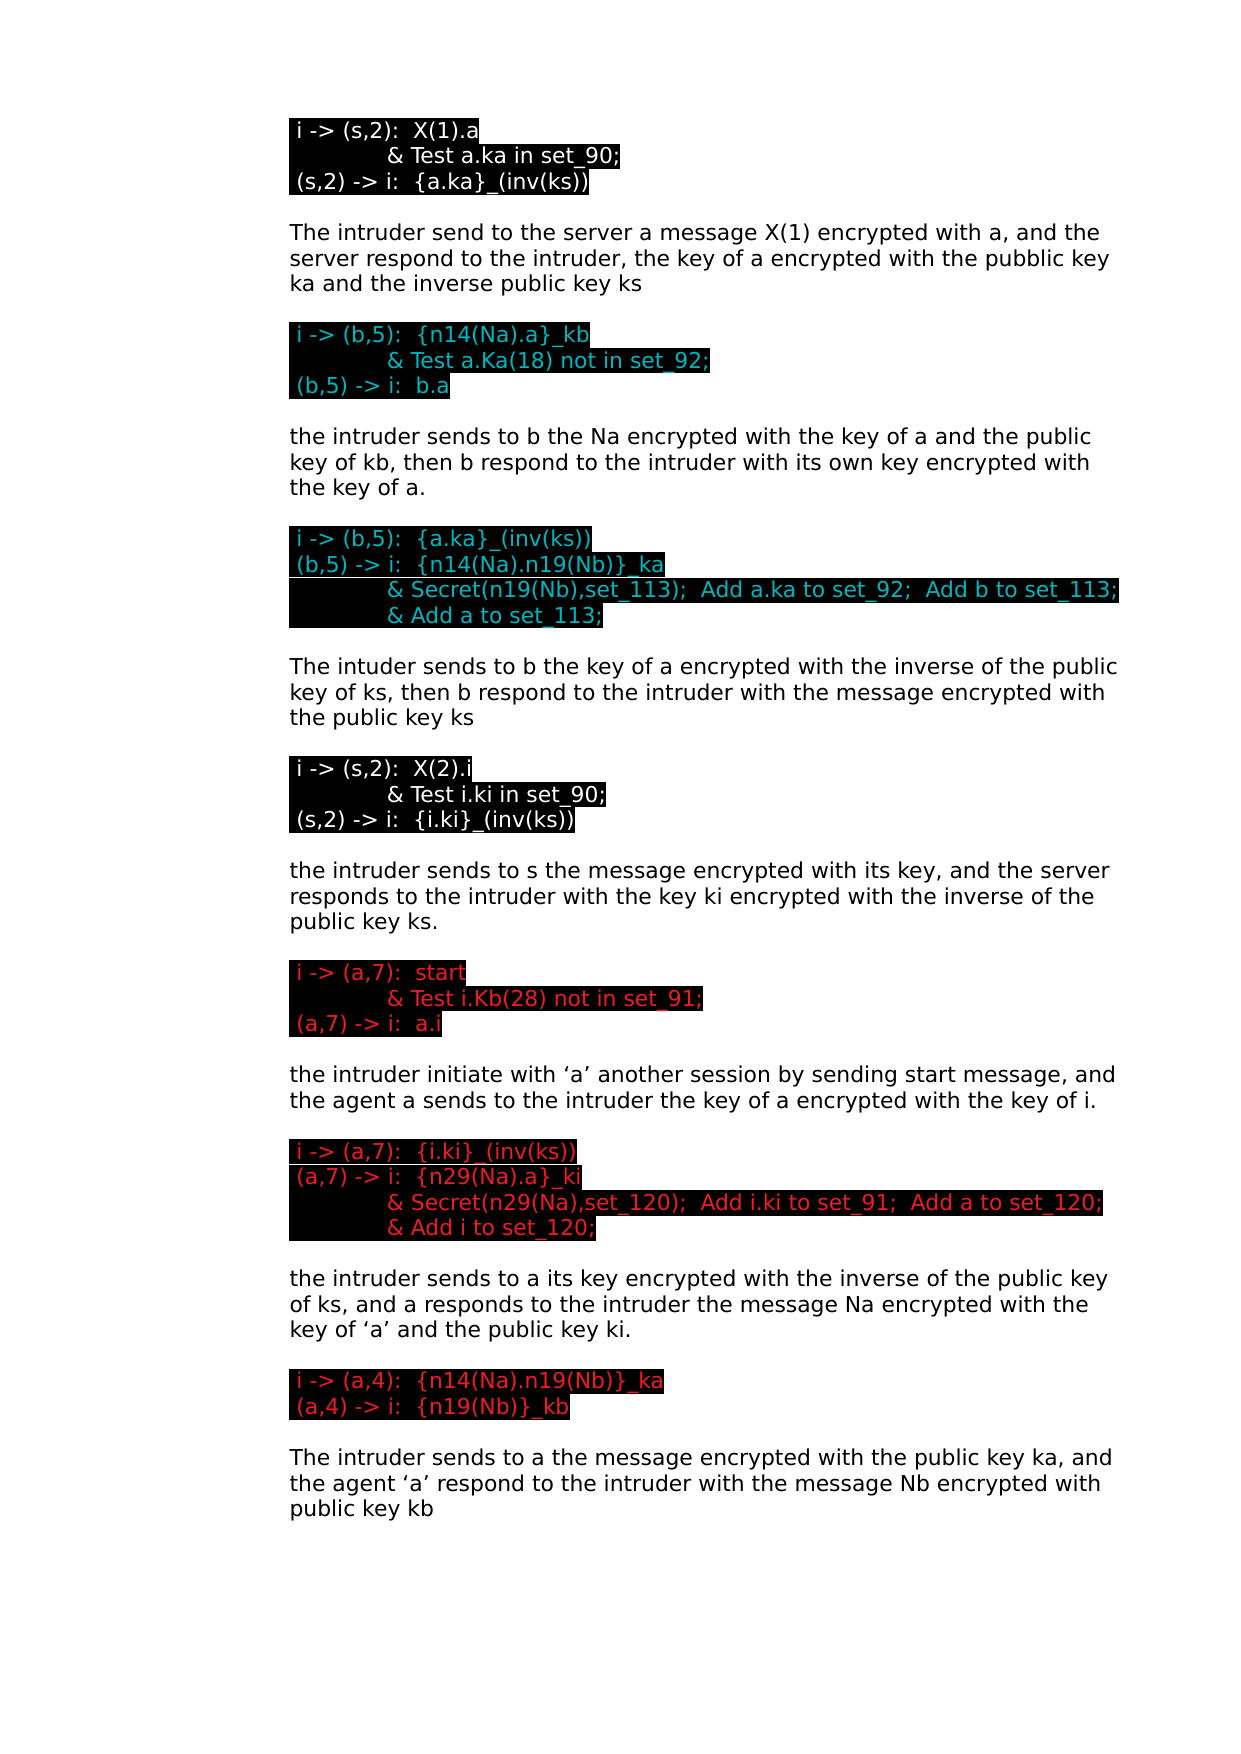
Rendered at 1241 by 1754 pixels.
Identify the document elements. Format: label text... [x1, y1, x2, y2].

text (a,7) -> i: {n29(Na).a}_ki [289, 1164, 1122, 1190]
text & Test i.ki in set_90; [289, 782, 1122, 807]
text The intuder sends to b the key of a encrypted with the inverse of the public key of ks, then b respond to the intruder with the message encrypted with the public key ks [289, 654, 1122, 731]
text the intruder sends to a its key encrypted with the inverse of the public key of ks, and a responds to the intruder the message Na encrypted with the key of ‘a’ and the public key ki. [289, 1267, 1122, 1343]
text & Secret(n19(Nb),set_113); Add a.ka to set_92; Add b to set_113; [289, 577, 1122, 603]
text the intruder sends to b the Na encrypted with the key of a and the public key of kb, then b respond to the intruder with its own key encrypted with the key of a. [289, 424, 1122, 501]
text i -> (s,2): X(1).a [289, 118, 1122, 144]
text i -> (s,2): X(2).i [289, 756, 1122, 782]
text (a,4) -> i: {n19(Nb)}_kb [289, 1394, 1122, 1420]
text (s,2) -> i: {a.ka}_(inv(ks)) [289, 169, 1122, 195]
text The intruder send to the server a message X(1) encrypted with a, and the server respond to the intruder, the key of a encrypted with the pubblic key ka and the inverse public key ks [289, 220, 1122, 297]
text The intruder sends to a the message encrypted with the public key ka, and the agent ‘a’ respond to the intruder with the message Nb encrypted with public key kb [289, 1445, 1122, 1522]
text & Test i.Kb(28) not in set_91; [289, 986, 1122, 1011]
text (b,5) -> i: b.a [289, 373, 1122, 399]
text i -> (a,4): {n14(Na).n19(Nb)}_ka [289, 1369, 1122, 1394]
text & Test a.Ka(18) not in set_92; [289, 348, 1122, 373]
text & Secret(n29(Na),set_120); Add i.ki to set_91; Add a to set_120; [289, 1190, 1122, 1216]
text (b,5) -> i: {n14(Na).n19(Nb)}_ka [289, 552, 1122, 577]
text i -> (a,7): {i.ki}_(inv(ks)) [289, 1139, 1122, 1164]
text i -> (a,7): start [289, 960, 1122, 986]
text i -> (b,5): {n14(Na).a}_kb [289, 322, 1122, 348]
text & Test a.ka in set_90; [289, 144, 1122, 169]
text i -> (b,5): {a.ka}_(inv(ks)) [289, 526, 1122, 552]
text (s,2) -> i: {i.ki}_(inv(ks)) [289, 807, 1122, 833]
text & Add a to set_113; [289, 603, 1122, 628]
text the intruder initiate with ‘a’ another session by sending start message, and the agent a sends to the intruder the key of a encrypted with the key of i. [289, 1062, 1122, 1113]
text & Add i to set_120; [289, 1216, 1122, 1241]
text (a,7) -> i: a.i [289, 1011, 1122, 1037]
text the intruder sends to s the message encrypted with its key, and the server responds to the intruder with the key ki encrypted with the inverse of the public key ks. [289, 858, 1122, 935]
